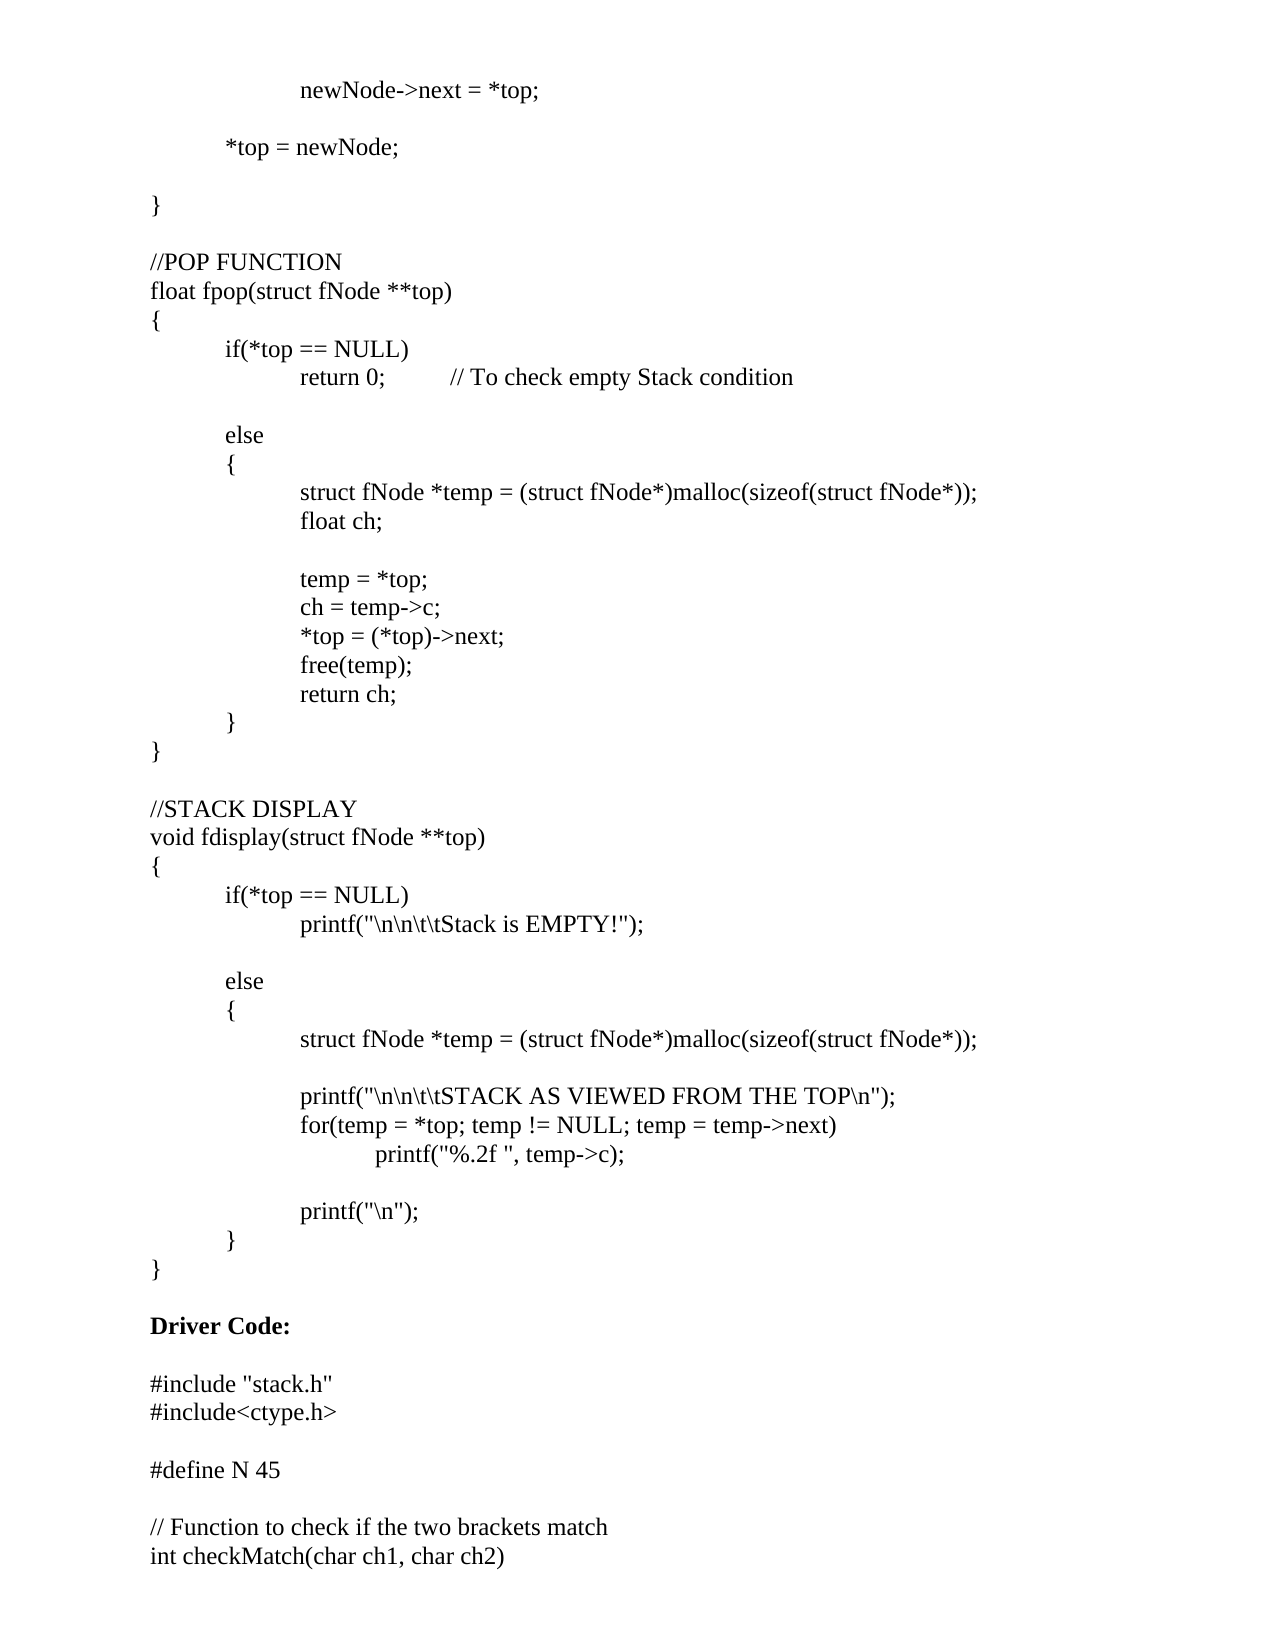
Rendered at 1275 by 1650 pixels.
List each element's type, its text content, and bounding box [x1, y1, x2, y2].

text float ch; [150, 506, 1125, 535]
text if(*top == NULL) [150, 334, 1125, 362]
text Driver Code: [150, 1311, 1125, 1340]
text ch = temp->c; [150, 592, 1125, 621]
text return 0; // To check empty Stack condition [150, 362, 1125, 391]
text #define N 45 [150, 1455, 1125, 1484]
text } [150, 707, 1125, 736]
text *top = (*top)->next; [150, 621, 1125, 650]
text #include<ctype.h> [150, 1397, 1125, 1426]
text printf("\n\n\t\tStack is EMPTY!"); [150, 909, 1125, 937]
text } [150, 736, 1125, 765]
text //STACK DISPLAY [150, 794, 1125, 822]
text } [150, 190, 1125, 219]
text temp = *top; [150, 564, 1125, 592]
text float fpop(struct fNode **top) [150, 276, 1125, 305]
text int checkMatch(char ch1, char ch2) [150, 1541, 1125, 1570]
text newNode->next = *top; [150, 75, 1125, 104]
text for(temp = *top; temp != NULL; temp = temp->next) [150, 1110, 1125, 1139]
text *top = newNode; [150, 132, 1125, 161]
text //POP FUNCTION [150, 247, 1125, 276]
text if(*top == NULL) [150, 880, 1125, 909]
text #include "stack.h" [150, 1369, 1125, 1397]
text { [150, 851, 1125, 880]
text { [150, 449, 1125, 477]
text { [150, 305, 1125, 334]
text struct fNode *temp = (struct fNode*)malloc(sizeof(struct fNode*)); [150, 1024, 1125, 1052]
text } [150, 1225, 1125, 1254]
text return ch; [150, 679, 1125, 707]
text else [150, 420, 1125, 449]
text else [150, 966, 1125, 995]
text void fdisplay(struct fNode **top) [150, 822, 1125, 851]
text { [150, 995, 1125, 1024]
text struct fNode *temp = (struct fNode*)malloc(sizeof(struct fNode*)); [150, 477, 1125, 506]
text free(temp); [150, 650, 1125, 679]
text printf("%.2f ", temp->c); [150, 1139, 1125, 1167]
text } [150, 1254, 1125, 1282]
text printf("\n"); [150, 1196, 1125, 1225]
text // Function to check if the two brackets match [150, 1512, 1125, 1541]
text printf("\n\n\t\tSTACK AS VIEWED FROM THE TOP\n"); [150, 1081, 1125, 1110]
